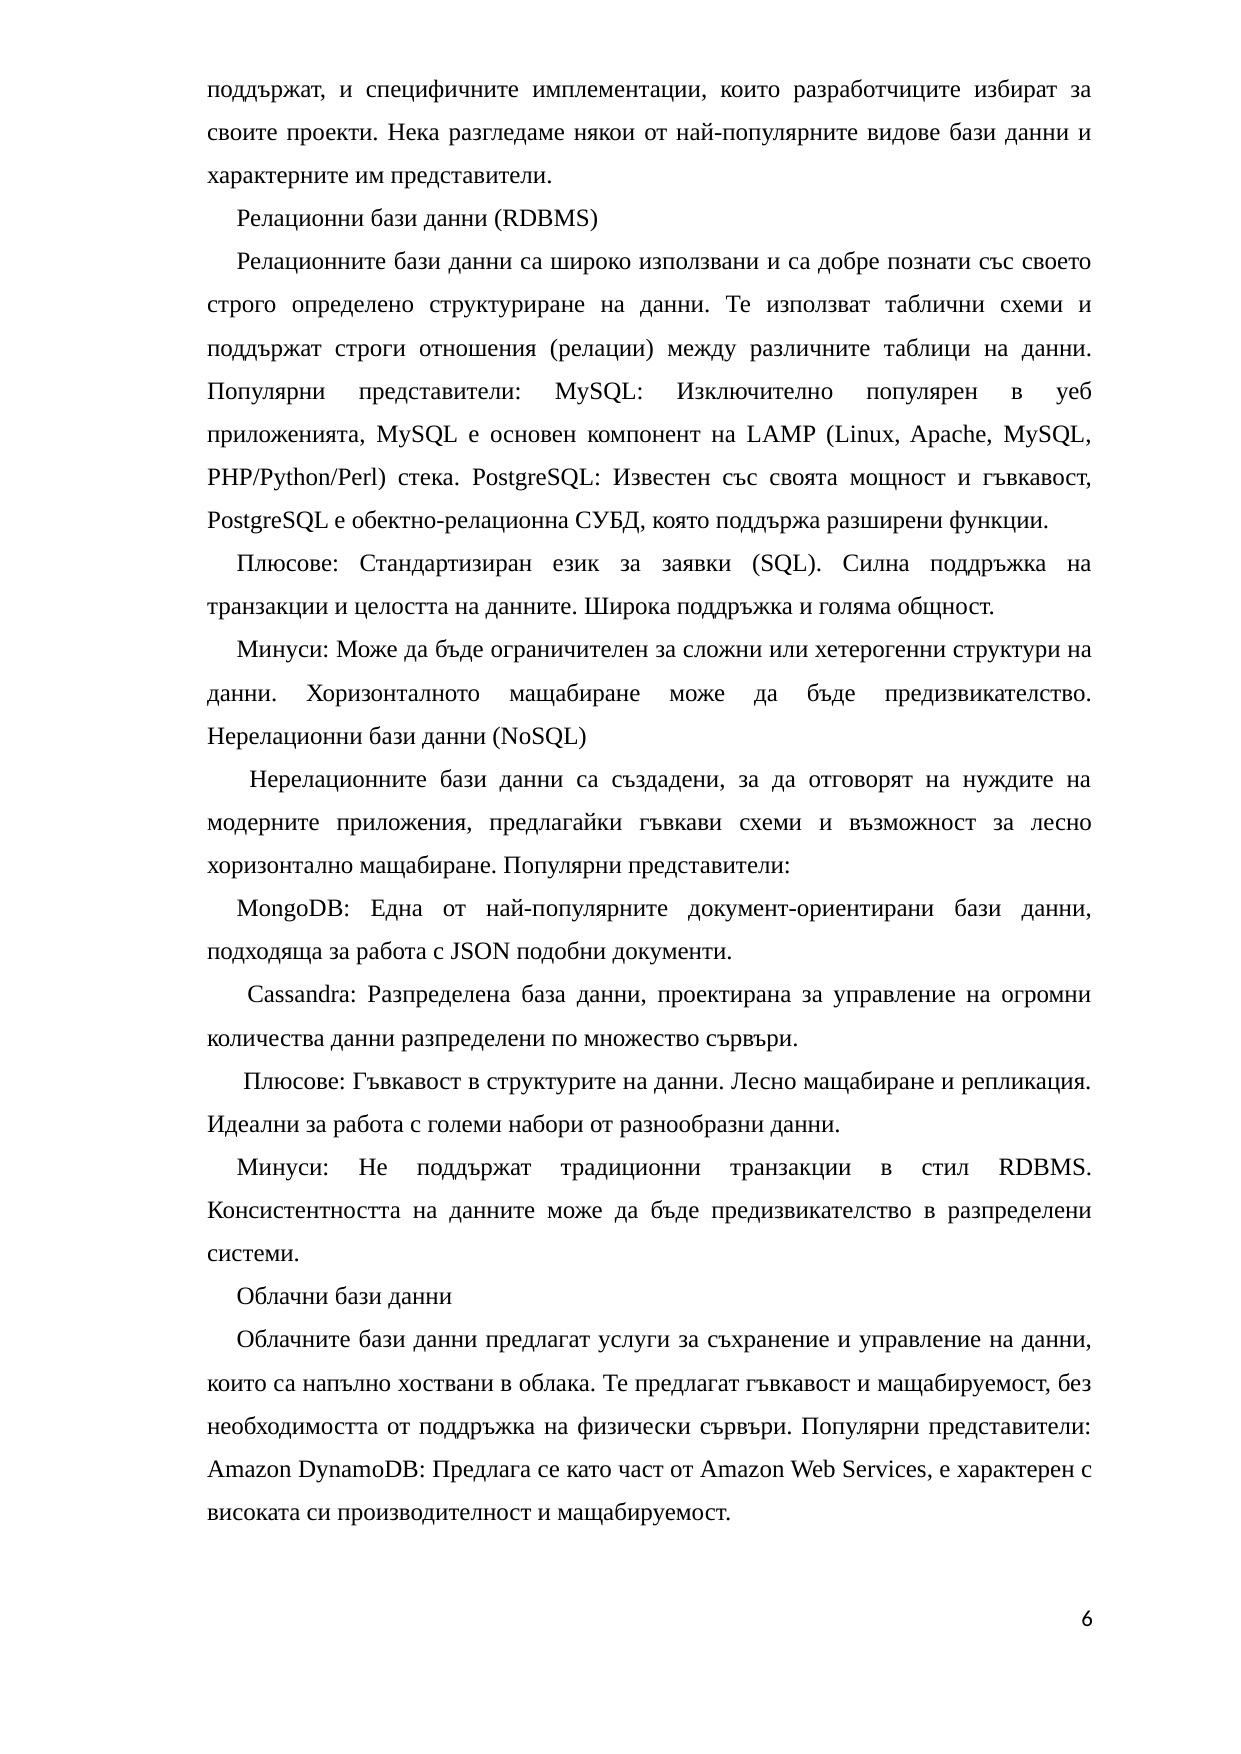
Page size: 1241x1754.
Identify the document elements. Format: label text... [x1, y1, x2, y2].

text Нерелационните бази данни са създадени, за да отговорят на нуждите на модерните приложения, предлагайки гъвкави схеми и възможност за лесно хоризонтално мащабиране. Популярни представители: [207, 764, 1092, 879]
text Минуси: Може да бъде ограничителен за сложни или хетерогенни структури на данни. Хоризонталното мащабиране може да бъде предизвикателство. Нерелационни бази данни (NoSQL) [207, 634, 1092, 749]
text Минуси: Не поддържат традиционни транзакции в стил RDBMS. Консистентността на данните може да бъде предизвикателство в разпределени системи. [207, 1152, 1092, 1267]
text Облачните бази данни предлагат услуги за съхранение и управление на данни, които са напълно хоствани в облака. Те предлагат гъвкавост и мащабируемост, без необходимостта от поддръжка на физически сървъри. Популярни представители: Amazon DynamoDB: Предлага се като част от Amazon Web Services, е характерен с високата си производителност и мащабируемост. [207, 1324, 1092, 1526]
text Релационните бази данни са широко използвани и са добре познати със своето строго определено структуриране на данни. Те използват таблични схеми и поддържат строги отношения (релации) между различните таблици на данни. Популярни представители: MySQL: Изключително популярен в уеб приложенията, MySQL е основен компонент на LAMP (Linux, Apache, MySQL, PHP/Python/Perl) стека. PostgreSQL: Известен със своята мощност и гъвкавост, PostgreSQL е обектно-релационна СУБД, която поддържа разширени функции. [207, 246, 1092, 534]
text MongoDB: Една от най-популярните документ-ориентирани бази данни, подходяща за работа с JSON подобни документи. [207, 893, 1092, 965]
text Плюсове: Стандартизиран език за заявки (SQL). Силна поддръжка на транзакции и целостта на данните. Широка поддръжка и голяма общност. [207, 548, 1092, 620]
text Релационни бази данни (RDBMS) [207, 203, 1092, 232]
text Плюсове: Гъвкавост в структурите на данни. Лесно мащабиране и репликация. Идеални за работа с големи набори от разнообразни данни. [207, 1066, 1092, 1138]
text Облачни бази данни [207, 1281, 1092, 1310]
text Cassandra: Разпределена база данни, проектирана за управление на огромни количества данни разпределени по множество сървъри. [207, 979, 1092, 1051]
text поддържат, и специфичните имплементации, които разработчиците избират за своите проекти. Нека разгледаме някои от най-популярните видове бази данни и характерните им представители. [207, 74, 1092, 189]
